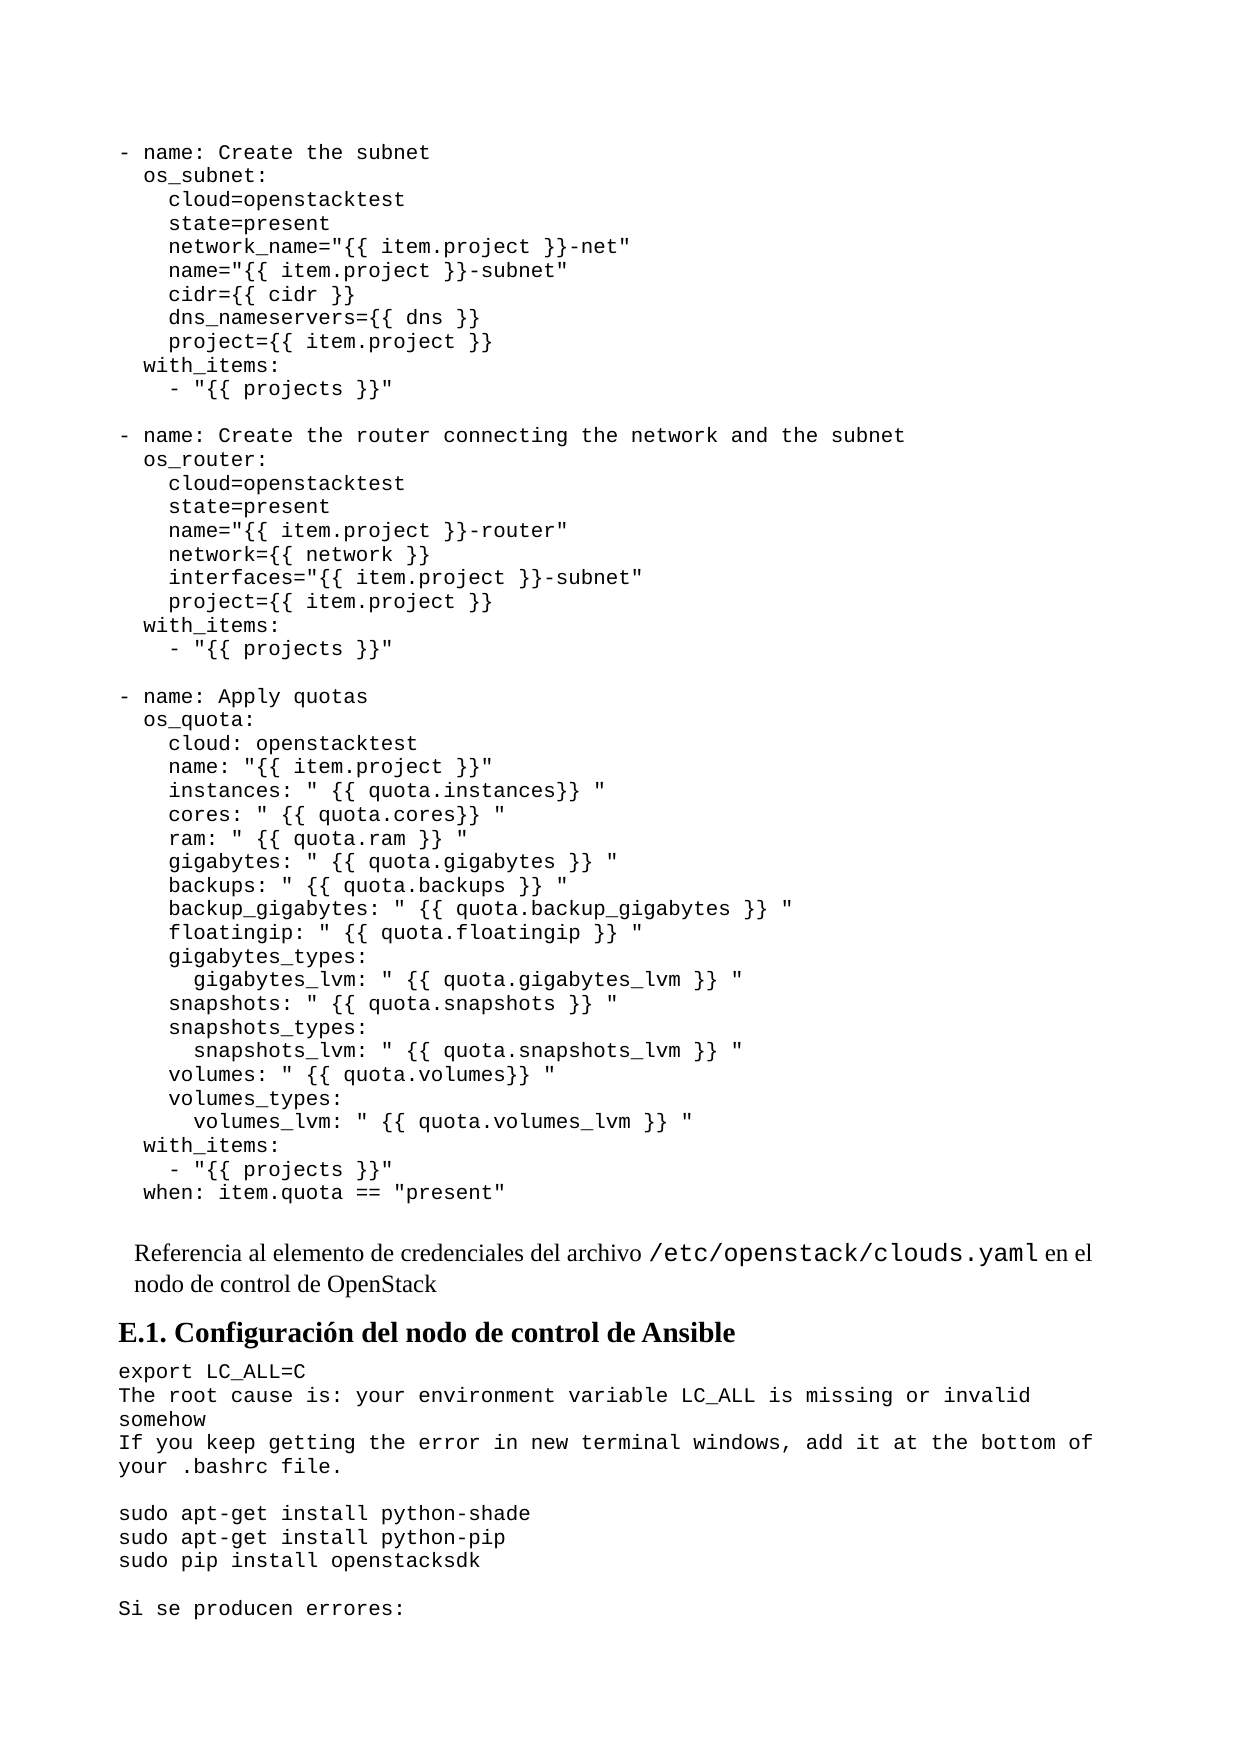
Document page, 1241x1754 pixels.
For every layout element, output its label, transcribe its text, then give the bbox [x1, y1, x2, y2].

text cloud=openstacktest [118, 473, 1122, 496]
text instances: " {{ quota.instances}} " [118, 780, 1122, 804]
text snapshots: " {{ quota.snapshots }} " [118, 993, 1122, 1017]
text - "{{ projects }}" [118, 378, 1122, 402]
text state=present [118, 496, 1122, 520]
text volumes_lvm: " {{ quota.volumes_lvm }} " [118, 1111, 1122, 1135]
text interfaces="{{ item.project }}-subnet" [118, 567, 1122, 591]
text os_quota: [118, 709, 1122, 733]
text name="{{ item.project }}-router" [118, 520, 1122, 544]
text with_items: [118, 354, 1122, 378]
text when: item.quota == "present" [118, 1182, 1122, 1206]
text snapshots_types: [118, 1017, 1122, 1040]
text snapshots_lvm: " {{ quota.snapshots_lvm }} " [118, 1040, 1122, 1064]
text network={{ network }} [118, 544, 1122, 567]
text state=present [118, 213, 1122, 236]
text The root cause is: your environment variable LC_ALL is missing or invalid somehow [118, 1385, 1122, 1432]
text dns_nameservers={{ dns }} [118, 307, 1122, 331]
text floatingip: " {{ quota.floatingip }} " [118, 922, 1122, 946]
text name="{{ item.project }}-subnet" [118, 260, 1122, 284]
text os_router: [118, 449, 1122, 473]
text - "{{ projects }}" [118, 1158, 1122, 1182]
text - name: Create the router connecting the network and the subnet [118, 426, 1122, 449]
text volumes: " {{ quota.volumes}} " [118, 1064, 1122, 1088]
text cloud=openstacktest [118, 189, 1122, 213]
text backup_gigabytes: " {{ quota.backup_gigabytes }} " [118, 898, 1122, 922]
table_header Referencia al elemento de credenciales del archivo /etc/openstack/clouds.yaml en el nodo de control de OpenStack [131, 1235, 1122, 1301]
text volumes_types: [118, 1088, 1122, 1111]
text sudo apt-get install python-pip [118, 1527, 1122, 1551]
text cloud: openstacktest [118, 733, 1122, 757]
text project={{ item.project }} [118, 331, 1122, 354]
text network_name="{{ item.project }}-net" [118, 236, 1122, 260]
text - name: Apply quotas [118, 686, 1122, 709]
text sudo pip install openstacksdk [118, 1551, 1122, 1574]
text cores: " {{ quota.cores}} " [118, 804, 1122, 827]
text gigabytes: " {{ quota.gigabytes }} " [118, 851, 1122, 875]
text - name: Create the subnet [118, 142, 1122, 165]
subtitle E.1. Configuración del nodo de control de Ansible [118, 1315, 1122, 1349]
text gigabytes_lvm: " {{ quota.gigabytes_lvm }} " [118, 969, 1122, 993]
text os_subnet: [118, 165, 1122, 189]
text sudo apt-get install python-shade [118, 1503, 1122, 1527]
text name: "{{ item.project }}" [118, 757, 1122, 780]
text gigabytes_types: [118, 946, 1122, 969]
text ram: " {{ quota.ram }} " [118, 827, 1122, 851]
text project={{ item.project }} [118, 591, 1122, 615]
text with_items: [118, 615, 1122, 638]
table_header [118, 1235, 131, 1301]
text Si se producen errores: [118, 1598, 1122, 1621]
text export LC_ALL=C [118, 1361, 1122, 1385]
text - "{{ projects }}" [118, 638, 1122, 662]
text cidr={{ cidr }} [118, 284, 1122, 307]
text If you keep getting the error in new terminal windows, add it at the bottom of your .bashrc file. [118, 1432, 1122, 1479]
text with_items: [118, 1135, 1122, 1158]
text backups: " {{ quota.backups }} " [118, 875, 1122, 898]
